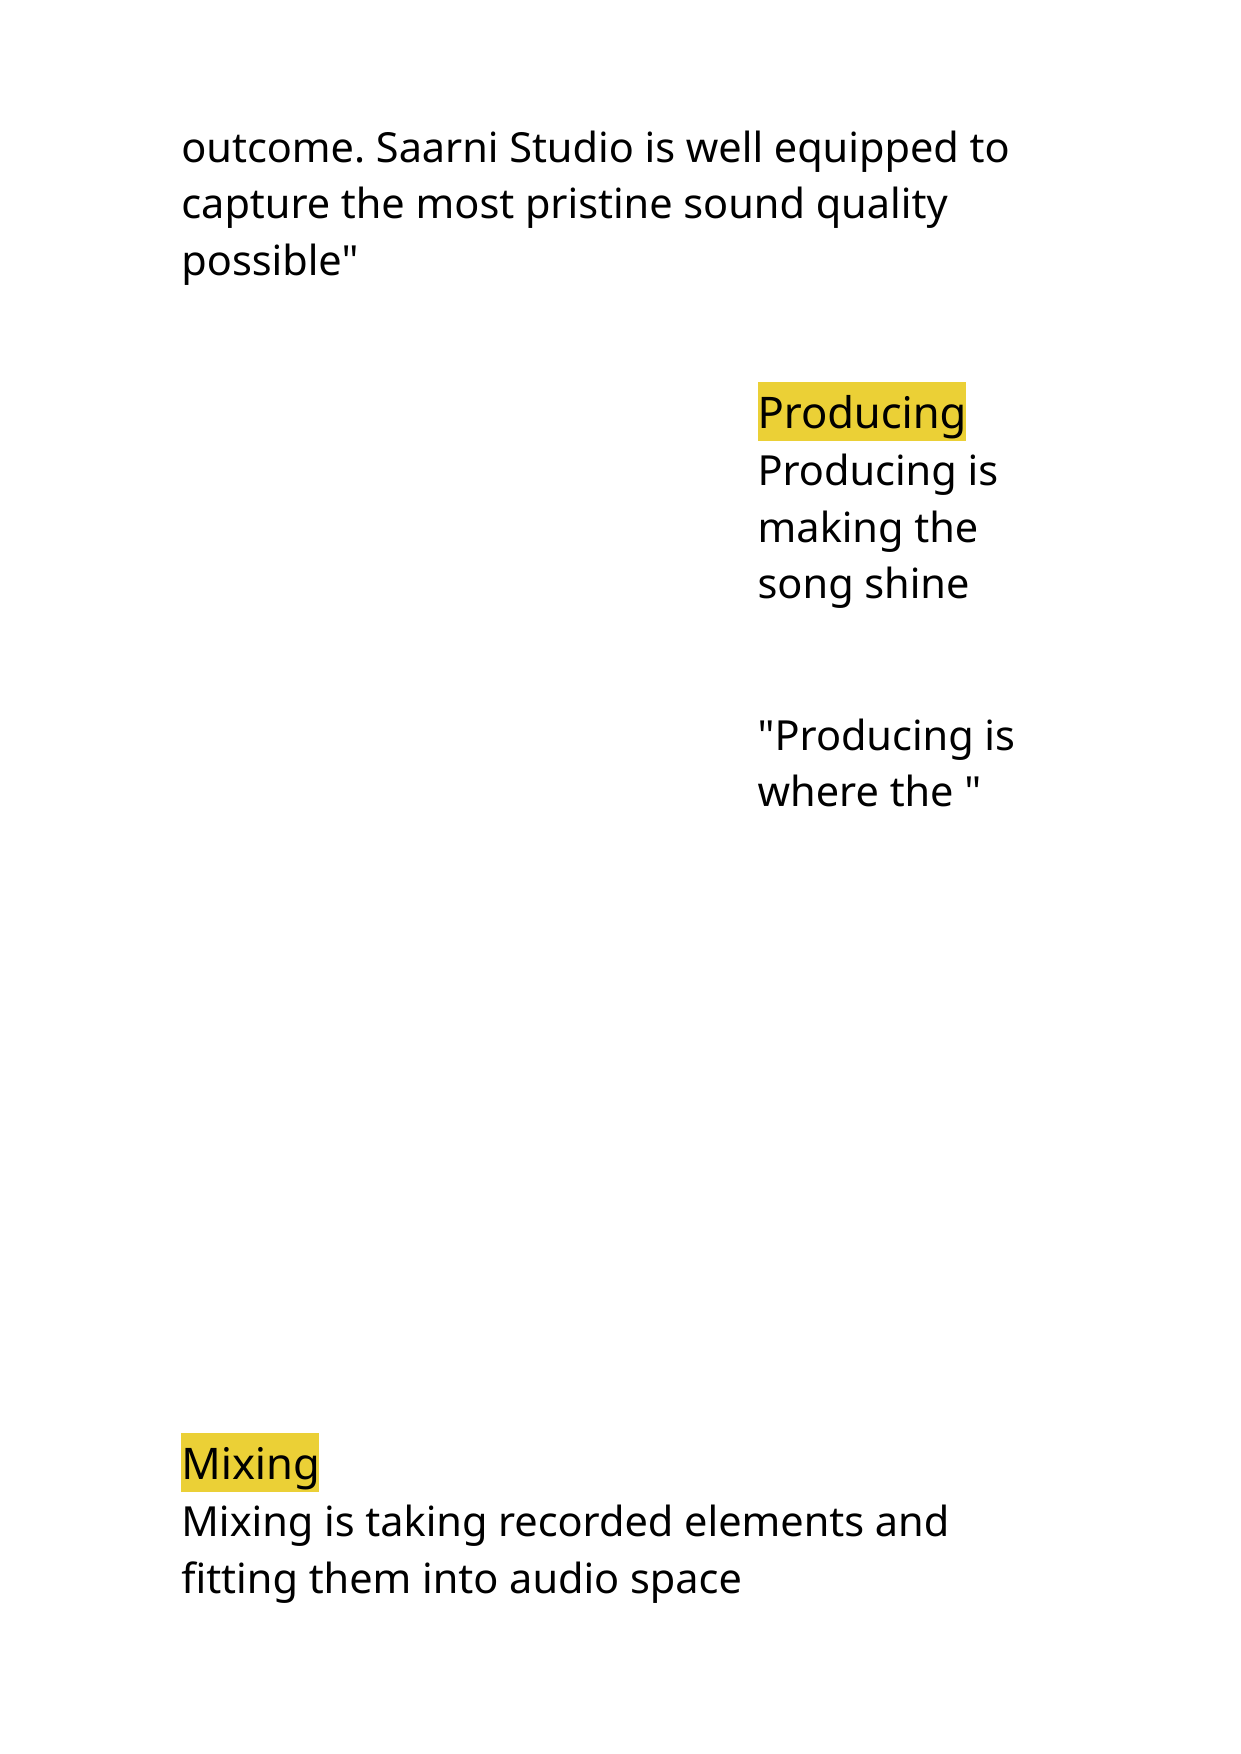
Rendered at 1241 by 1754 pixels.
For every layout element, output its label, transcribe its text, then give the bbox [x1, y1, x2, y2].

text Producing Producing is making the song shine [181, 382, 1029, 611]
text outcome. Saarni Studio is well equipped to capture the most pristine sound quality possible" [181, 118, 1059, 287]
text "Producing is where the " [181, 706, 1059, 818]
text Mixing Mixing is taking recorded elements and fitting them into audio space [181, 913, 1029, 1605]
